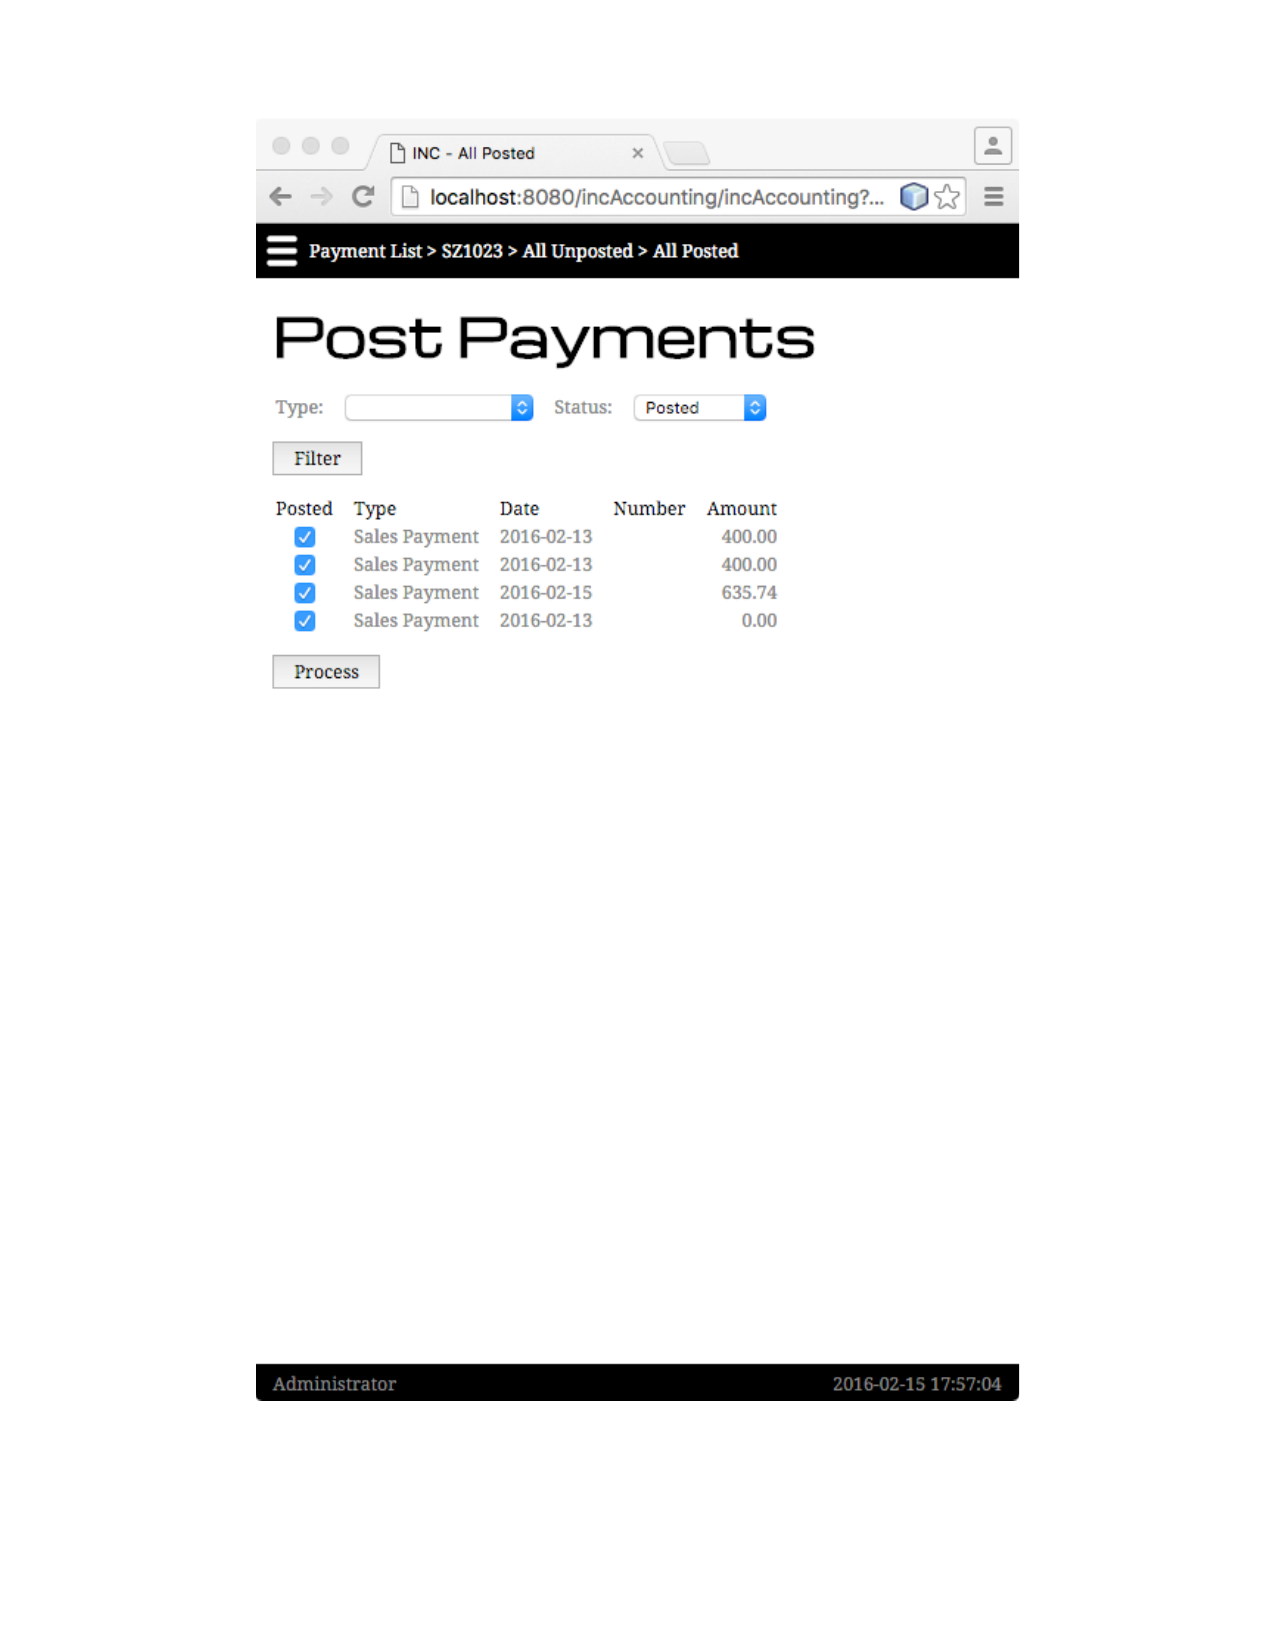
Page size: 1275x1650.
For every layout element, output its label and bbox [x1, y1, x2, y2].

picture [256, 118, 1020, 1401]
